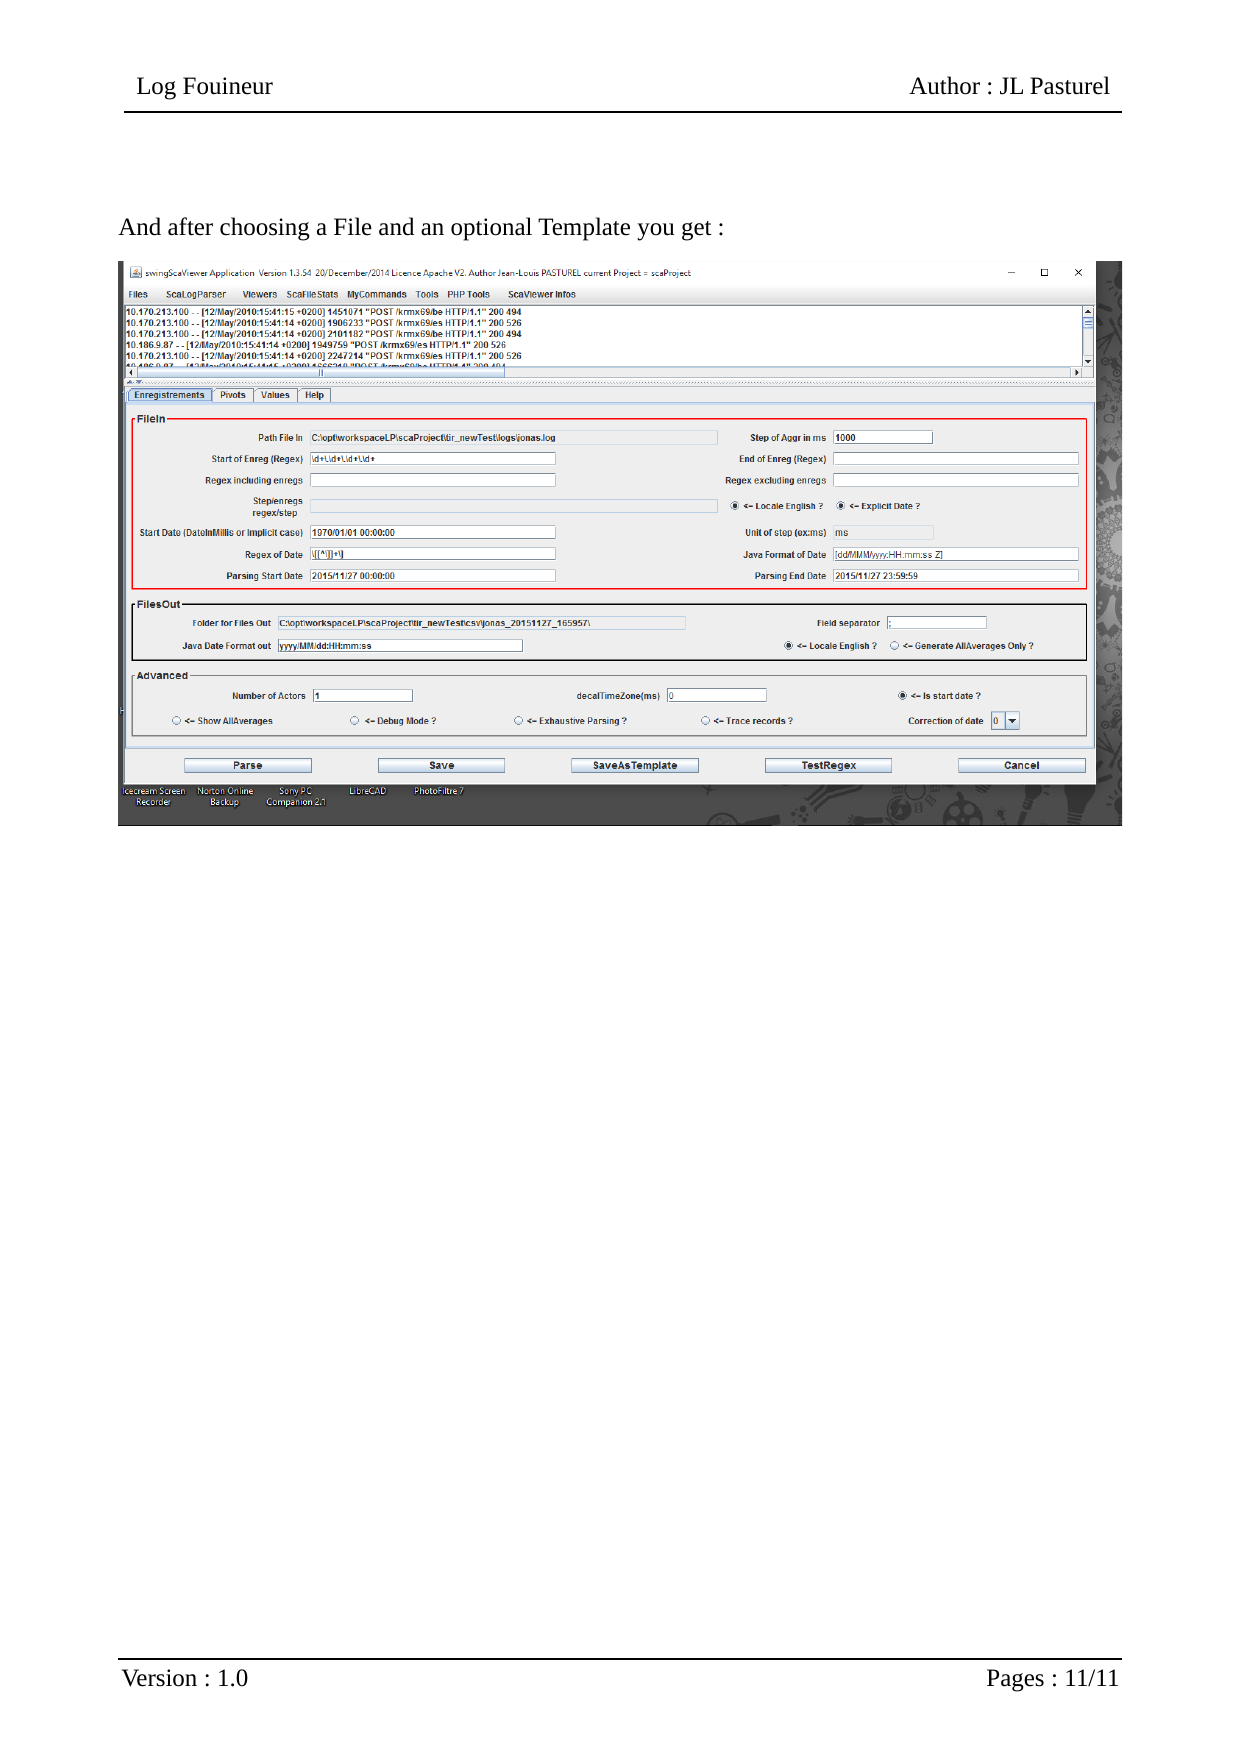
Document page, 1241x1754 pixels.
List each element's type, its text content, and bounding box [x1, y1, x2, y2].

picture [118, 261, 1123, 826]
text And after choosing a File and an optional Template you get : [118, 212, 1122, 241]
